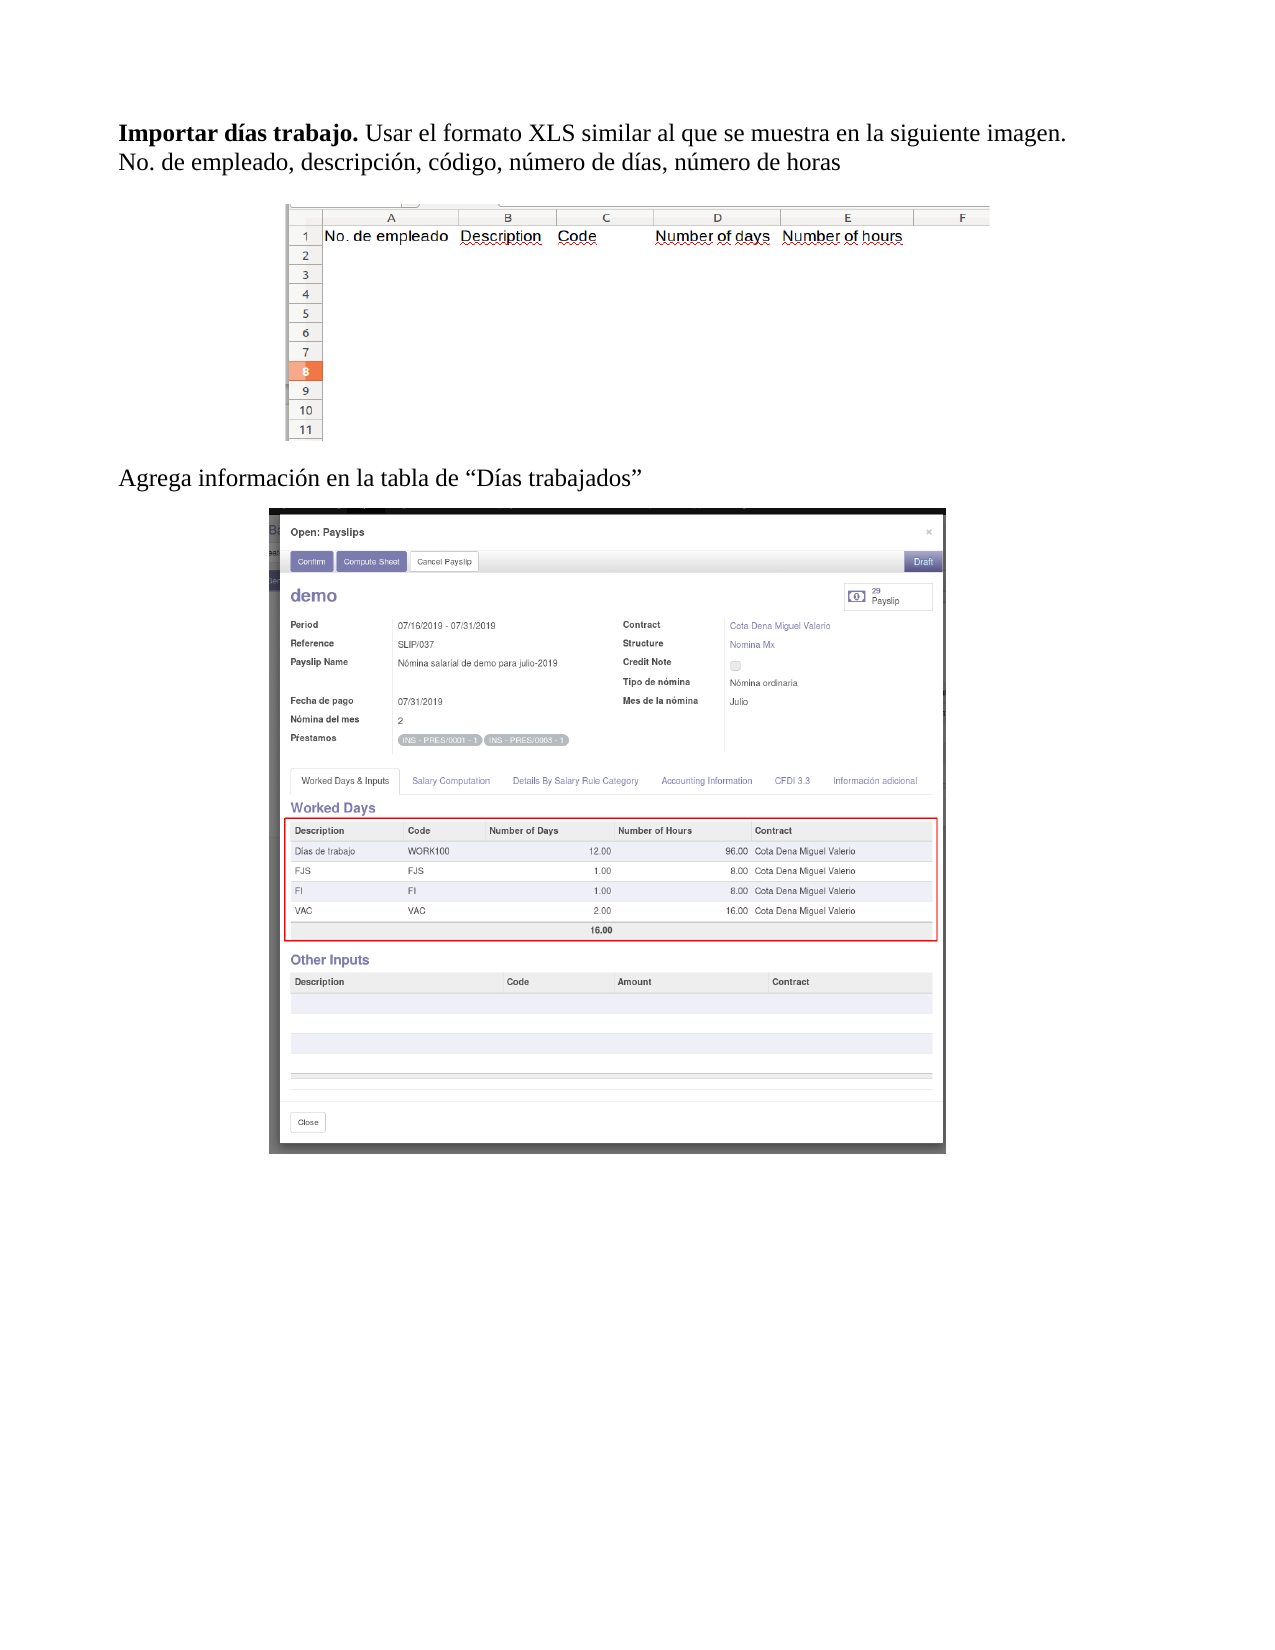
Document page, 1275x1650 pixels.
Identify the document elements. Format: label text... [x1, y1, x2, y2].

text Agrega información en la tabla de “Días trabajados” [118, 463, 1157, 492]
picture [285, 204, 990, 441]
picture [269, 508, 946, 1154]
text No. de empleado, descripción, código, número de días, número de horas [118, 147, 1157, 176]
text Importar días trabajo. Usar el formato XLS similar al que se muestra en la siguiente imagen. [118, 118, 1157, 147]
